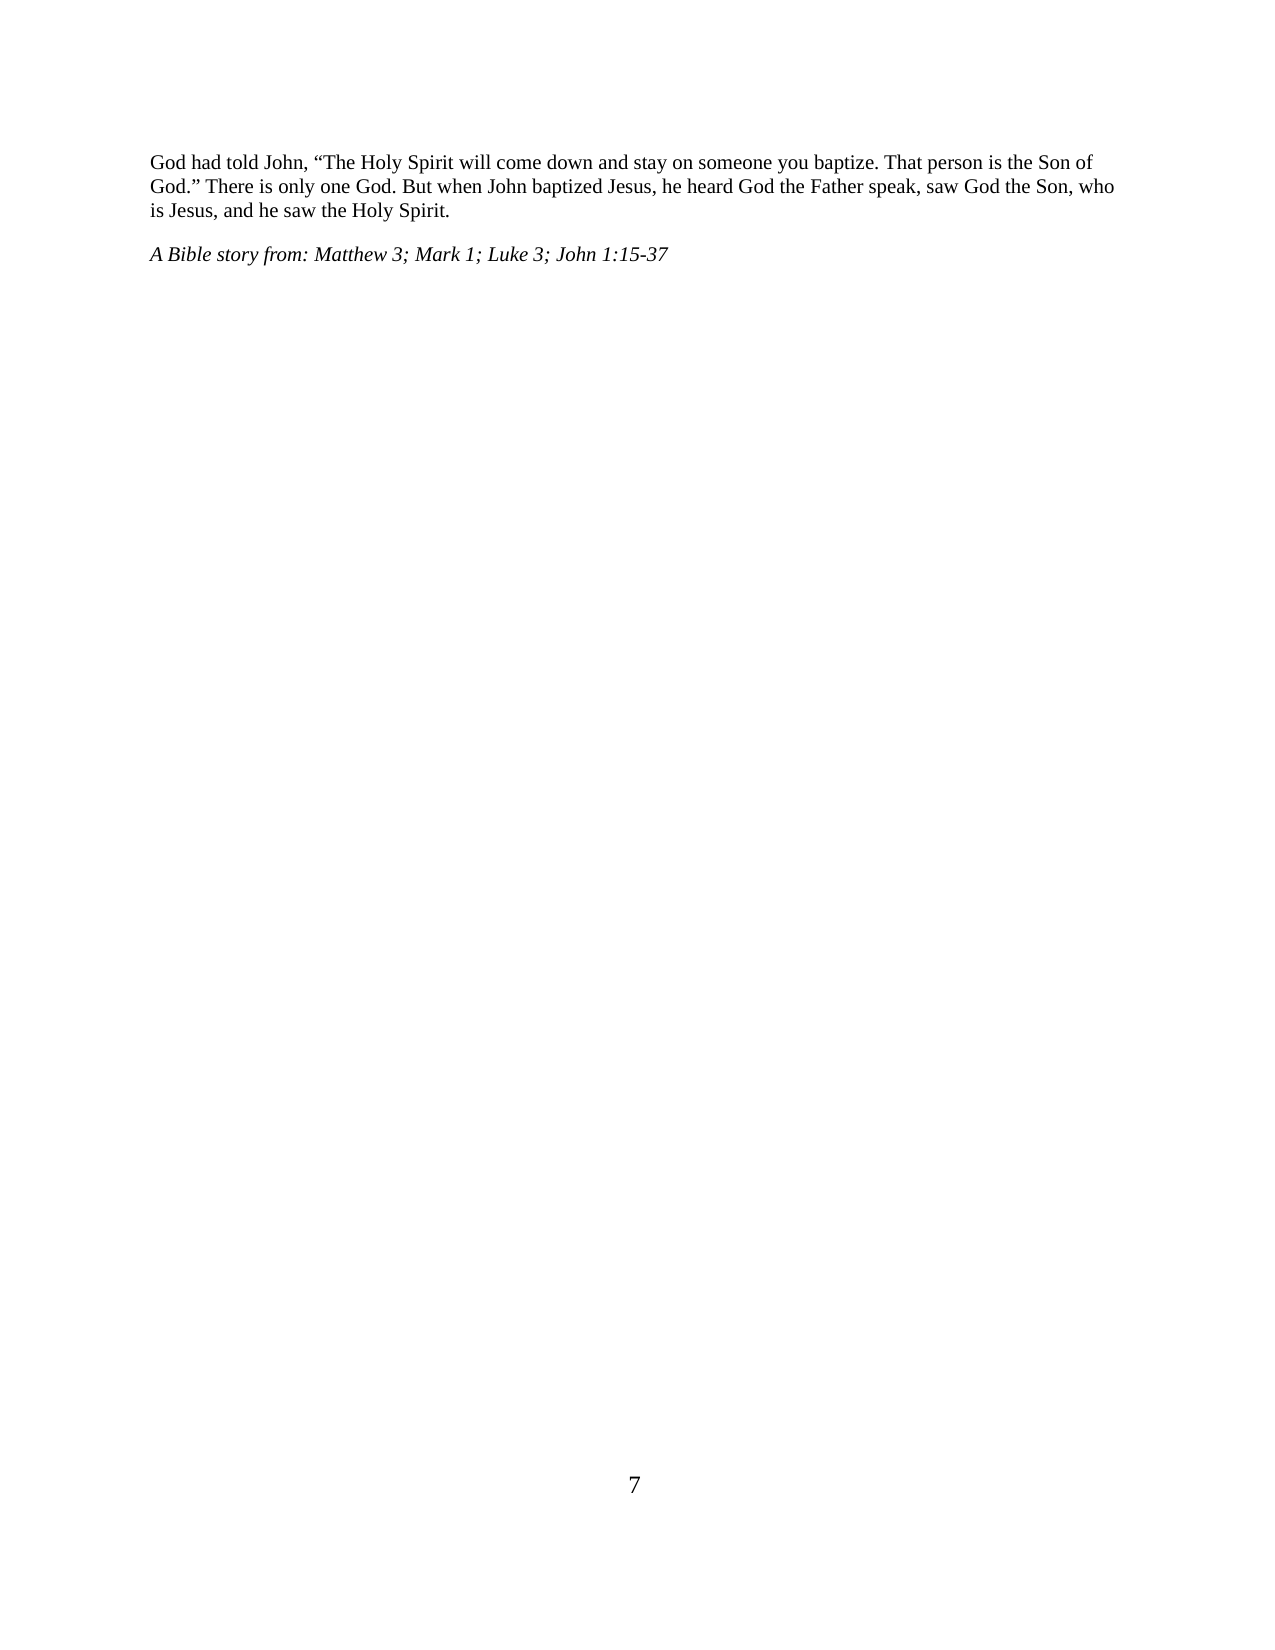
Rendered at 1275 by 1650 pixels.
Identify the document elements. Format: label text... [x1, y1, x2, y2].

text God had told John, “The Holy Spirit will come down and stay on someone you baptize. That person is the Son of God.” There is only one God. But when John baptized Jesus, he heard God the Father speak, saw God the Son, who is Jesus, and he saw the Holy Spirit. [150, 150, 1125, 222]
text A Bible story from: Matthew 3; Mark 1; Luke 3; John 1:15-37 [150, 242, 1125, 266]
